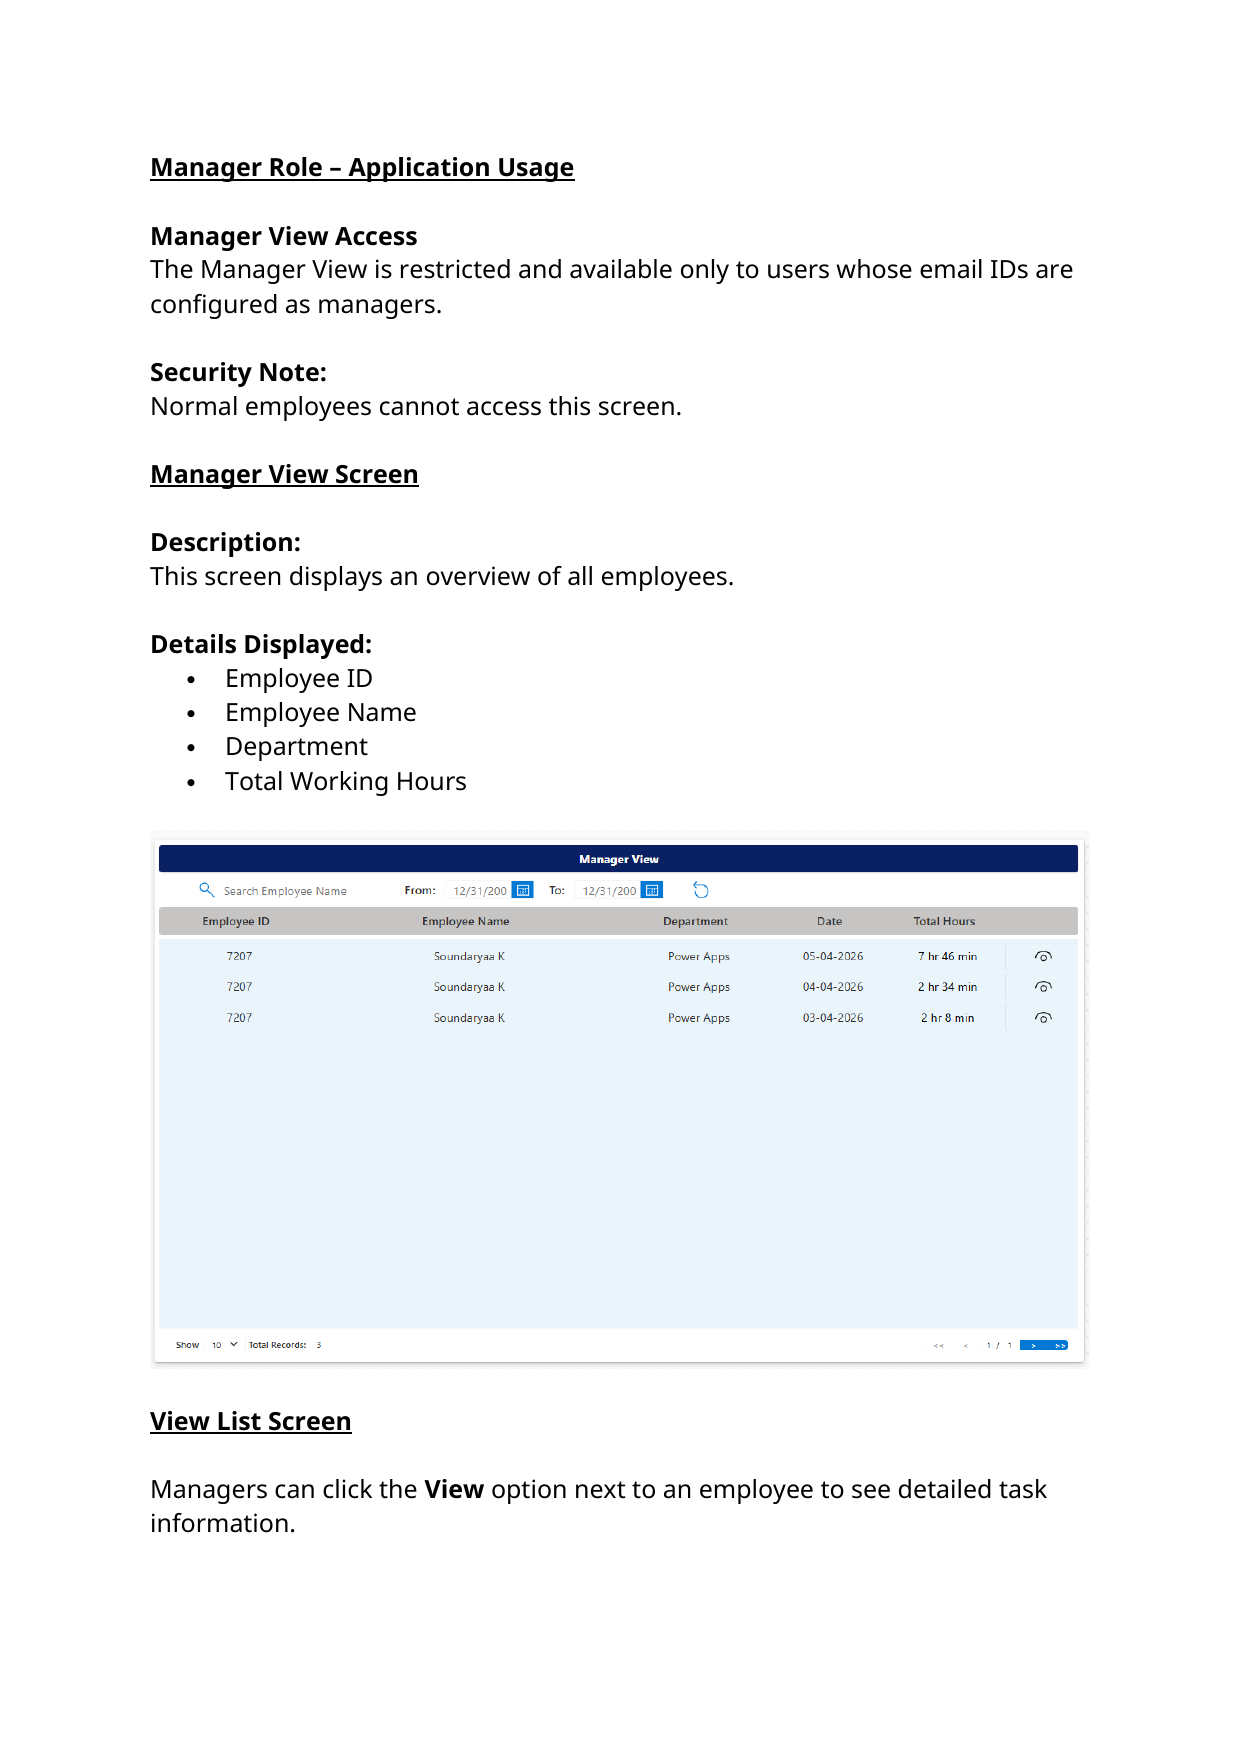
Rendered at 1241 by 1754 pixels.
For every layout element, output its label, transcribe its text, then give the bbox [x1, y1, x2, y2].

text Manager View Screen [150, 457, 1090, 491]
text Manager View Access [150, 218, 1090, 252]
list Employee ID [187, 661, 1090, 695]
text Details Displayed: [150, 627, 1090, 661]
text Security Note: Normal employees cannot access this screen. [150, 354, 1090, 422]
text Description: This screen displays an overview of all employees. [150, 525, 1090, 593]
text View List Screen [150, 1403, 1090, 1437]
list Department [187, 729, 1090, 763]
text Managers can click the View option next to an employee to see detailed task information. [150, 1471, 1090, 1539]
list Employee Name [187, 695, 1090, 729]
text Manager Role – Application Usage [150, 150, 1090, 184]
list Total Working Hours [187, 763, 1090, 797]
text The Manager View is restricted and available only to users whose email IDs are configured as managers. [150, 252, 1090, 320]
